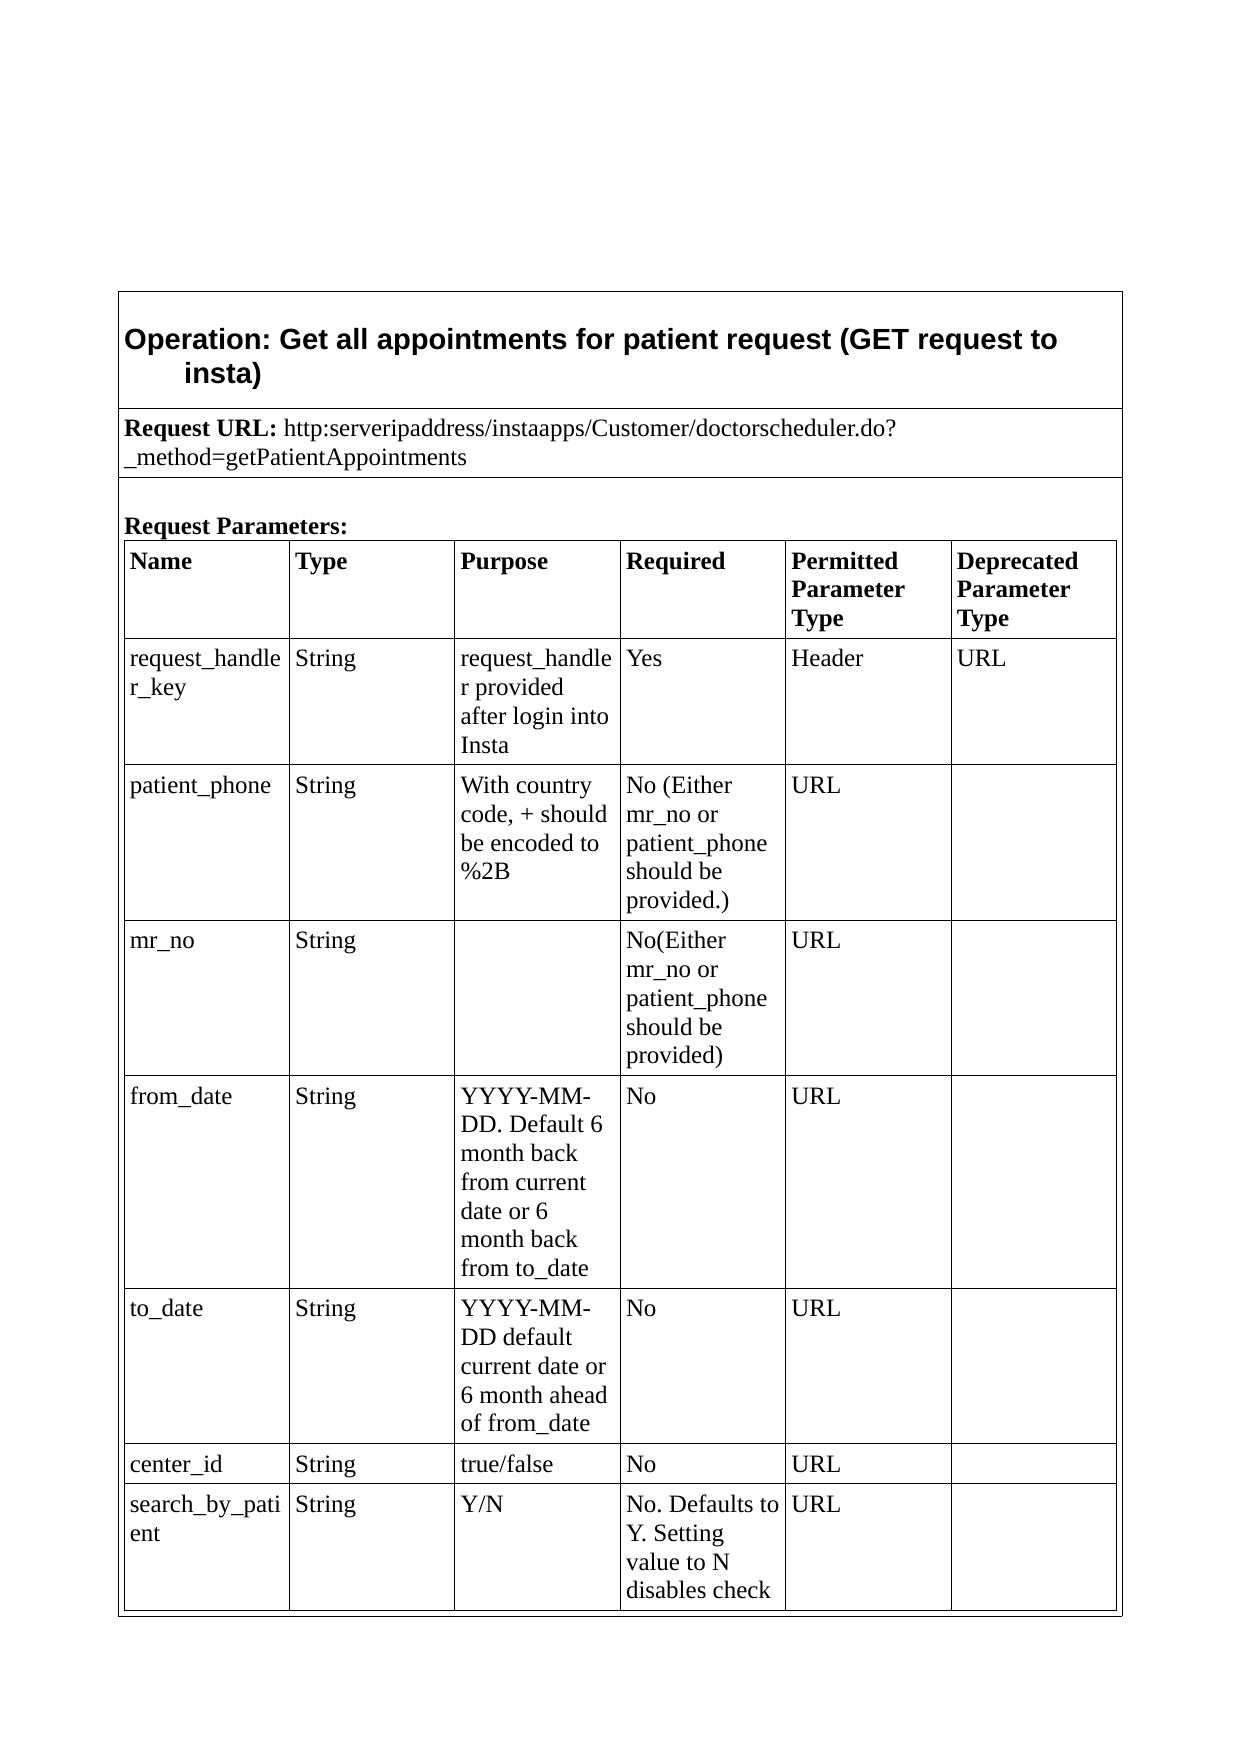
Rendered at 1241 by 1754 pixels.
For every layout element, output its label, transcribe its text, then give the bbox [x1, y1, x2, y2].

table_cell URL [786, 1289, 951, 1443]
table_cell String [290, 1484, 454, 1610]
table_cell patient_phone [125, 765, 289, 919]
table_cell URL [786, 1076, 951, 1288]
table_cell request_handler_key [125, 639, 289, 764]
table_cell No [621, 1444, 785, 1483]
table_cell YYYY-MM-DD. Default 6 month back from current date or 6 month back from to_date [455, 1076, 620, 1288]
table_header Required [621, 541, 785, 638]
table_cell Y/N [455, 1484, 620, 1610]
table_cell request_handler provided after login into Insta [455, 639, 620, 764]
table_cell Request Parameters: [119, 478, 1122, 1616]
table_cell Header [786, 639, 951, 764]
table_cell to_date [125, 1289, 289, 1443]
table_cell Request URL: http:serveripaddress/instaapps/Customer/doctorscheduler.do?_method=getPatientAppointments [119, 409, 1122, 477]
table_cell mr_no [125, 921, 289, 1075]
table_cell With country code, + should be encoded to %2B [455, 765, 620, 919]
table_cell No (Either mr_no or patient_phone should be provided.) [621, 765, 785, 919]
table_cell String [290, 639, 454, 764]
table_cell URL [786, 1444, 951, 1483]
table_cell No(Either mr_no or patient_phone should be provided) [621, 921, 785, 1075]
table_cell from_date [125, 1076, 289, 1288]
table_cell URL [786, 765, 951, 919]
table_cell Yes [621, 639, 785, 764]
table_cell [952, 1076, 1116, 1288]
table_cell URL [786, 921, 951, 1075]
table_cell [952, 1444, 1116, 1483]
table_cell [952, 765, 1116, 919]
table_header Type [290, 541, 454, 638]
table_cell String [290, 1076, 454, 1288]
table_cell No [621, 1289, 785, 1443]
table_header Permitted Parameter Type [786, 541, 951, 638]
table_header Name [125, 541, 289, 638]
table_header Deprecated Parameter Type [952, 541, 1116, 638]
table_cell search_by_patient [125, 1484, 289, 1610]
table_cell No [621, 1076, 785, 1288]
table_cell No. Defaults to Y. Setting value to N disables check [621, 1484, 785, 1610]
table_cell YYYY-MM-DD default current date or 6 month ahead of from_date [455, 1289, 620, 1443]
table_cell URL [786, 1484, 951, 1610]
table_cell URL [952, 639, 1116, 764]
table_cell true/false [455, 1444, 620, 1483]
table_cell String [290, 1444, 454, 1483]
table_cell [952, 1484, 1116, 1610]
table_cell center_id [125, 1444, 289, 1483]
table_header Purpose [455, 541, 620, 638]
table_cell String [290, 921, 454, 1075]
table_cell [455, 921, 620, 1075]
table_cell String [290, 765, 454, 919]
table_cell [952, 1289, 1116, 1443]
table_cell [952, 921, 1116, 1075]
table_header Operation: Get all appointments for patient request (GET request to insta) [119, 292, 1122, 407]
table_cell String [290, 1289, 454, 1443]
